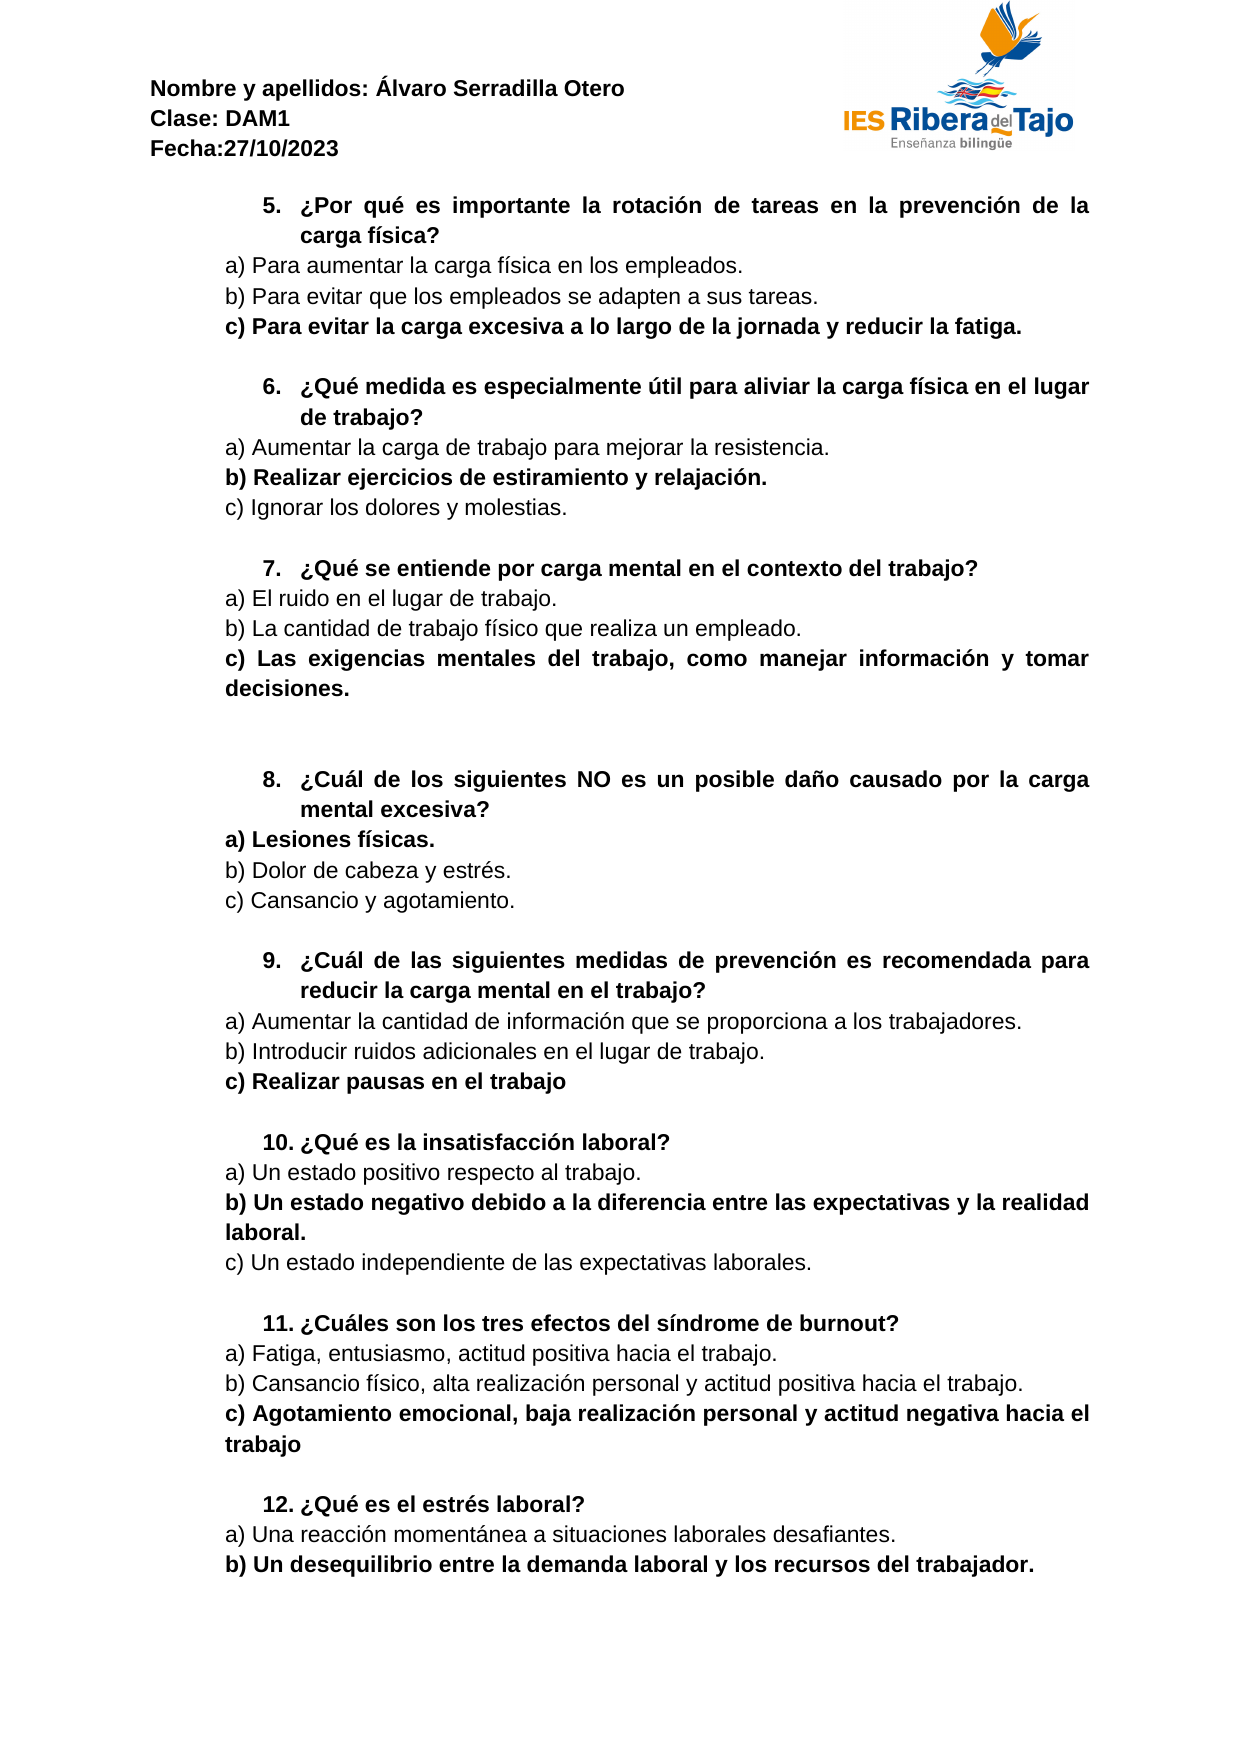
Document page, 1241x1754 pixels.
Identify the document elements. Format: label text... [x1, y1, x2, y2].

text b) Dolor de cabeza y estrés. [225, 857, 1090, 883]
text a) Aumentar la cantidad de información que se proporciona a los trabajadores. [225, 1008, 1090, 1034]
text b) Cansancio físico, alta realización personal y actitud positiva hacia el trabajo. [225, 1370, 1090, 1396]
text a) Una reacción momentánea a situaciones laborales desafiantes. [225, 1521, 1090, 1547]
text a) Fatiga, entusiasmo, actitud positiva hacia el trabajo. [225, 1340, 1090, 1366]
list ¿Qué medida es especialmente útil para aliviar la carga física en el lugar de trabajo? [262, 373, 1090, 430]
text a) El ruido en el lugar de trabajo. [225, 585, 1090, 611]
picture [843, 0, 1075, 151]
text c) Realizar pausas en el trabajo [225, 1068, 1090, 1094]
list ¿Cuál de los siguientes NO es un posible daño causado por la carga mental excesiva? [262, 766, 1090, 822]
text c) Cansancio y agotamiento. [225, 887, 1090, 913]
text a) Para aumentar la carga física en los empleados. [225, 252, 1090, 279]
text b) Un desequilibrio entre la demanda laboral y los recursos del trabajador. [225, 1551, 1090, 1578]
text b) Realizar ejercicios de estiramiento y relajación. [225, 464, 1090, 490]
list ¿Qué es la insatisfacción laboral? [262, 1128, 1090, 1155]
text a) Aumentar la carga de trabajo para mejorar la resistencia. [225, 434, 1090, 460]
text a) Un estado positivo respecto al trabajo. [225, 1159, 1090, 1185]
text c) Las exigencias mentales del trabajo, como manejar información y tomar decisiones. [225, 645, 1090, 702]
list ¿Cuál de las siguientes medidas de prevención es recomendada para reducir la carga mental en el trabajo? [262, 947, 1090, 1004]
text b) Para evitar que los empleados se adapten a sus tareas. [225, 283, 1090, 309]
list ¿Qué es el estrés laboral? [262, 1491, 1090, 1517]
text b) Introducir ruidos adicionales en el lugar de trabajo. [150, 1038, 1090, 1064]
text c) Agotamiento emocional, baja realización personal y actitud negativa hacia el trabajo [225, 1400, 1090, 1457]
list ¿Qué se entiende por carga mental en el contexto del trabajo? [262, 554, 1090, 581]
list ¿Por qué es importante la rotación de tareas en la prevención de la carga física? [262, 192, 1090, 248]
text b) La cantidad de trabajo físico que realiza un empleado. [225, 615, 1090, 641]
text c) Un estado independiente de las expectativas laborales. [225, 1249, 1090, 1276]
text a) Lesiones físicas. [225, 826, 1090, 853]
text c) Para evitar la carga excesiva a lo largo de la jornada y reducir la fatiga. [225, 313, 1090, 339]
text c) Ignorar los dolores y molestias. [225, 494, 1090, 520]
text b) Un estado negativo debido a la diferencia entre las expectativas y la realidad laboral. [225, 1189, 1090, 1245]
list ¿Cuáles son los tres efectos del síndrome de burnout? [262, 1310, 1090, 1336]
